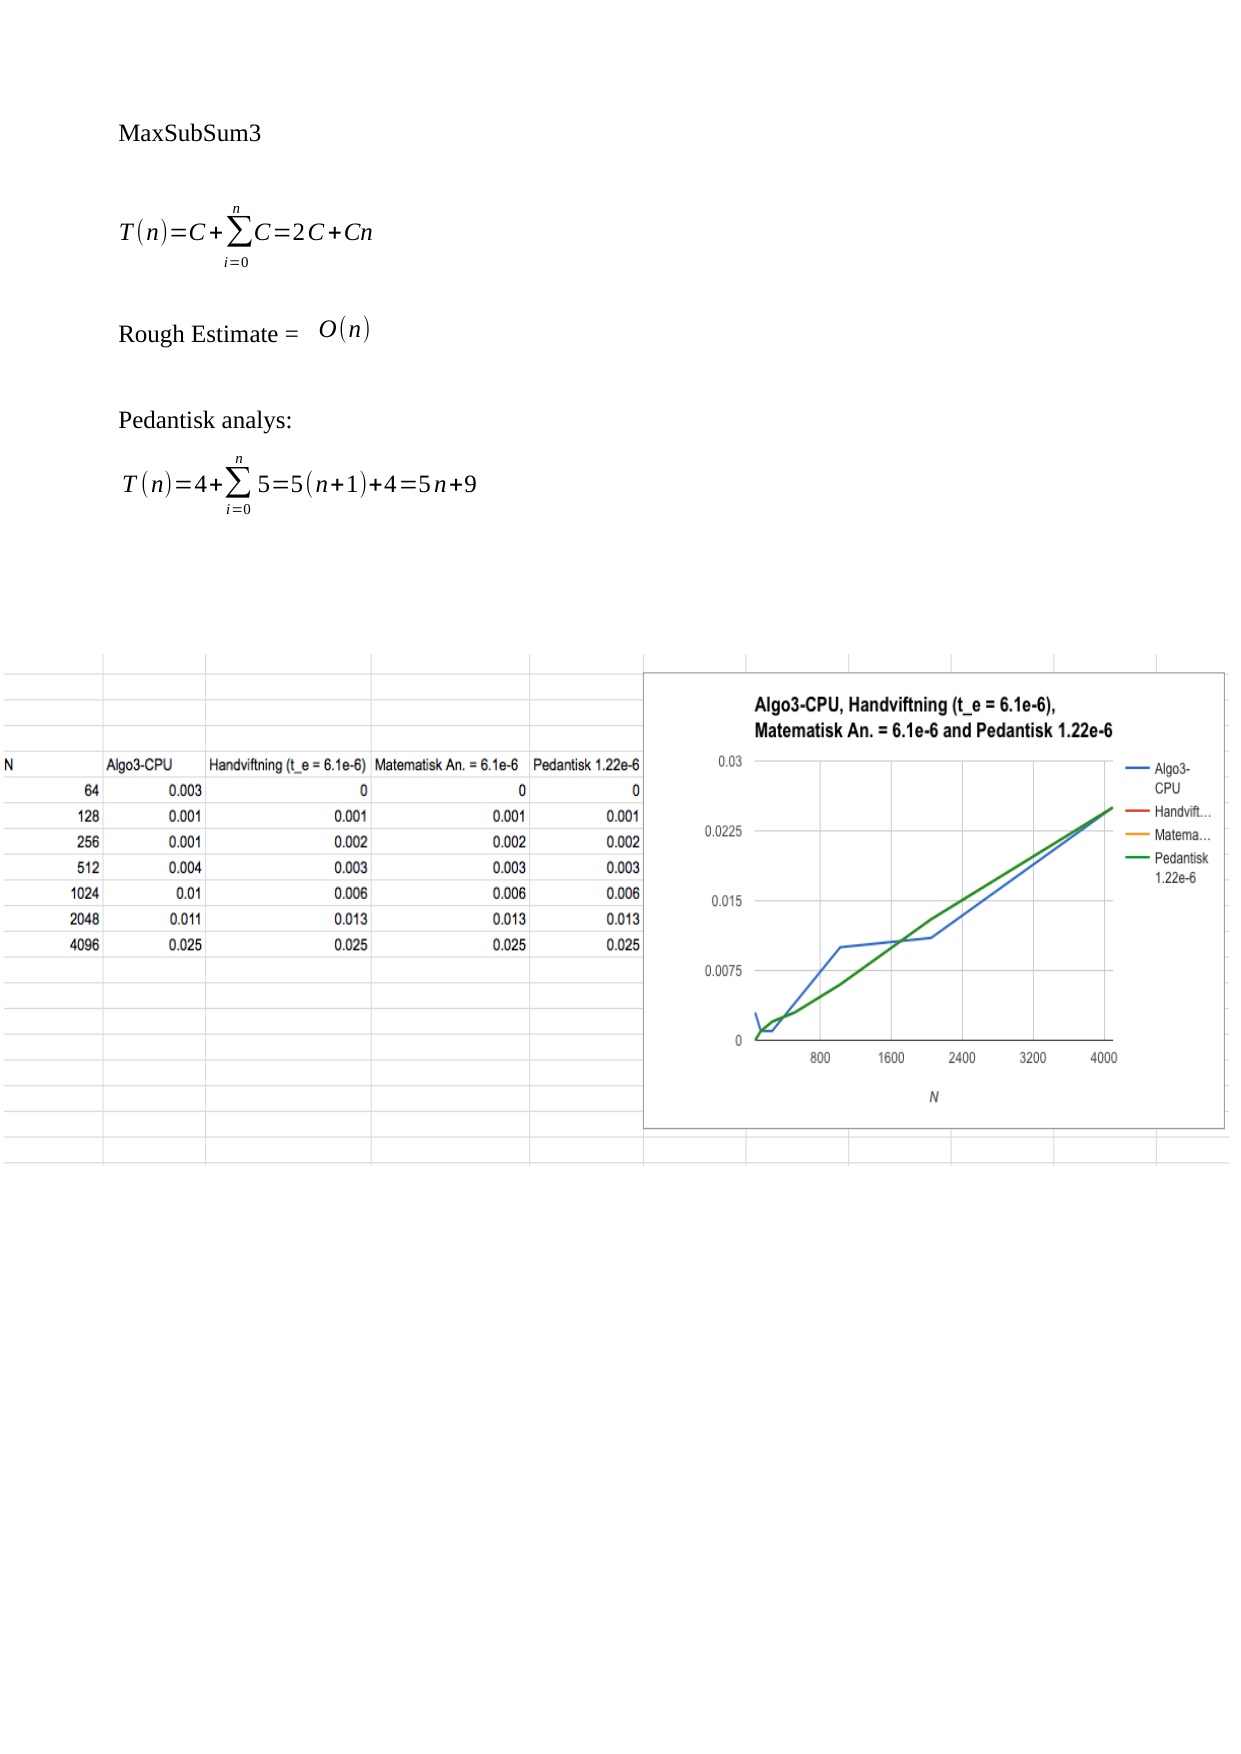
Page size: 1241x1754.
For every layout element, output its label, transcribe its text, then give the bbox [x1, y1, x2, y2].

text Rough Estimate = [118, 319, 1122, 348]
text Pedantisk analys: [118, 406, 1122, 434]
picture [4, 654, 1230, 1166]
text MaxSubSum3 [118, 118, 1122, 147]
